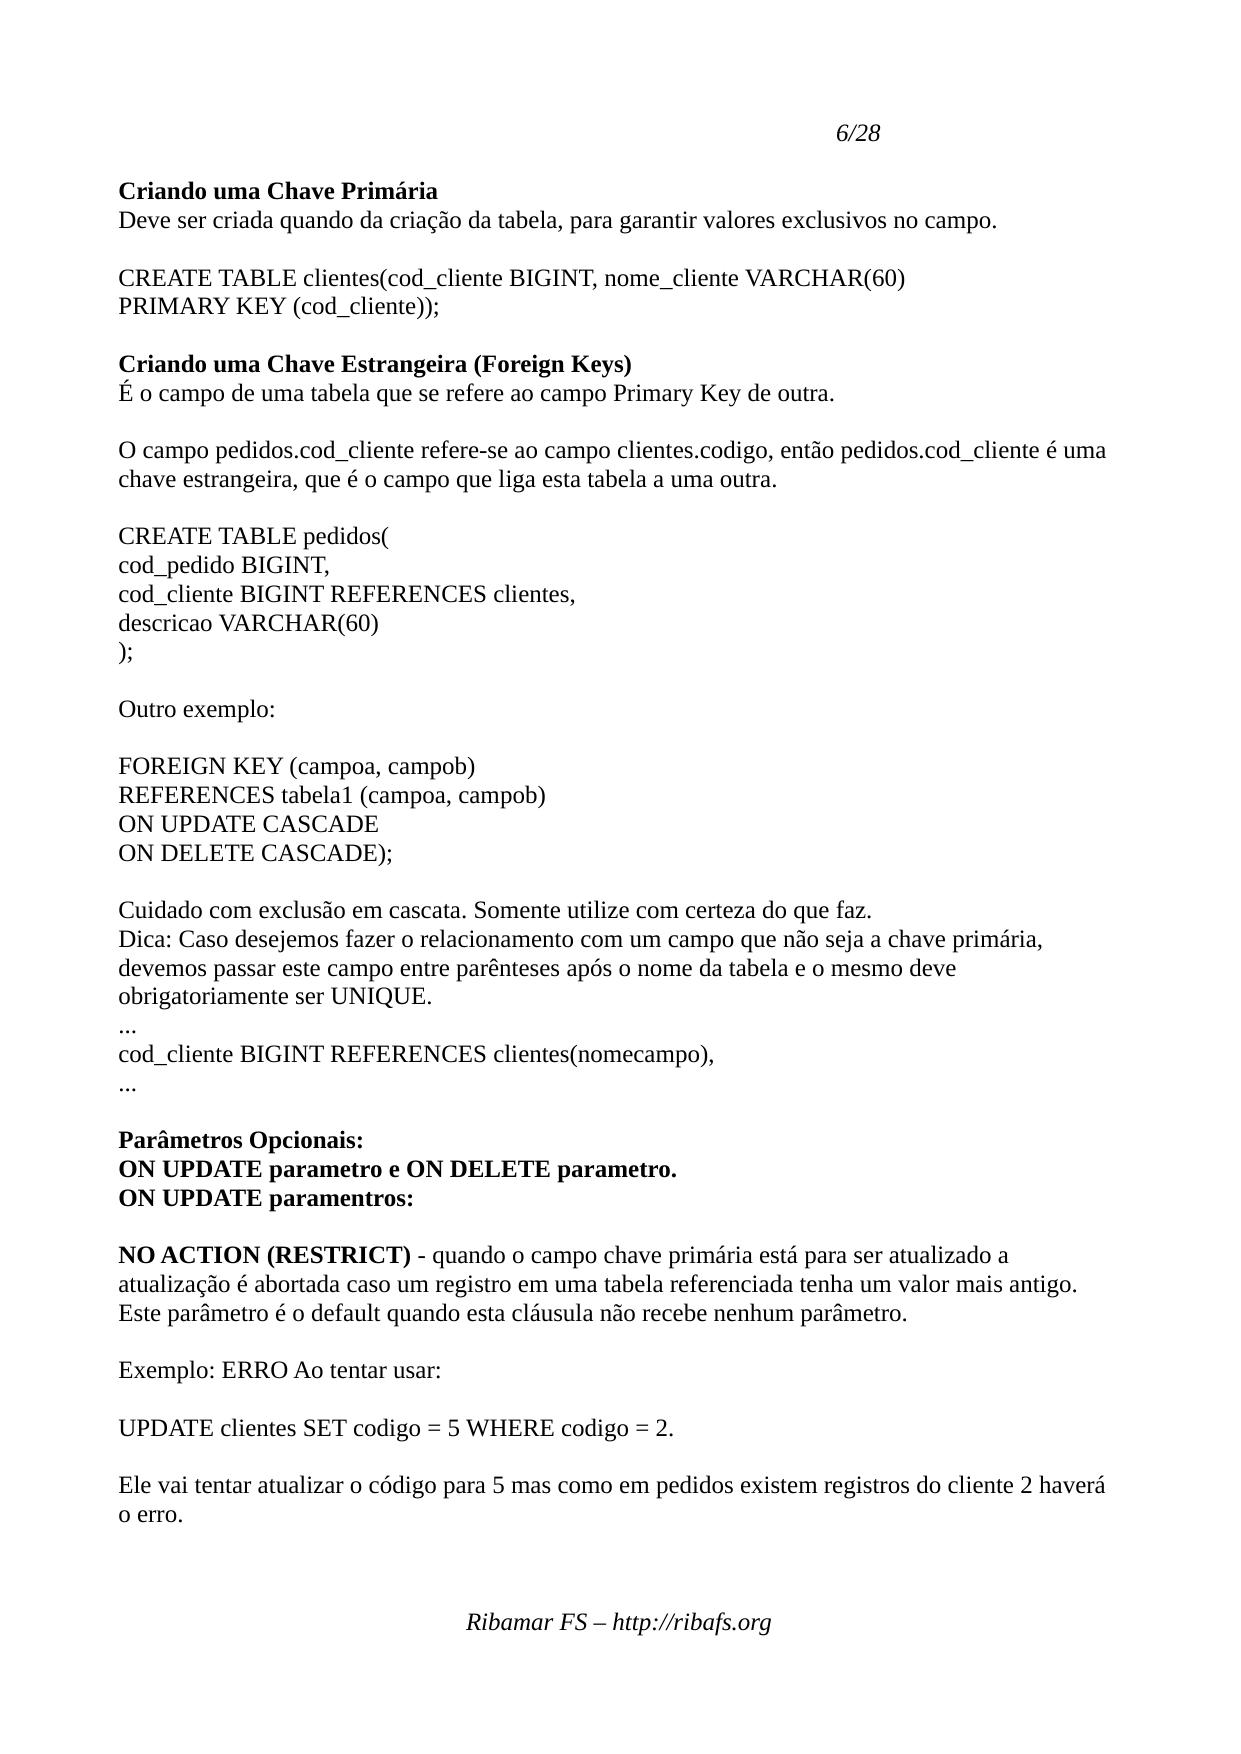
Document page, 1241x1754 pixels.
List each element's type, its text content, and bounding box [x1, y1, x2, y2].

text NO ACTION (RESTRICT) - quando o campo chave primária está para ser atualizado a atualização é abortada caso um registro em uma tabela referenciada tenha um valor mais antigo. Este parâmetro é o default quando esta cláusula não recebe nenhum parâmetro. [118, 1240, 1122, 1326]
text ); [118, 636, 1122, 665]
text descricao VARCHAR(60) [118, 608, 1122, 636]
text ON DELETE CASCADE); [118, 838, 1122, 866]
text UPDATE clientes SET codigo = 5 WHERE codigo = 2. [118, 1413, 1122, 1441]
text Exemplo: ERRO Ao tentar usar: [118, 1355, 1122, 1384]
text Parâmetros Opcionais: [118, 1125, 1122, 1154]
text CREATE TABLE clientes(cod_cliente BIGINT, nome_cliente VARCHAR(60) [118, 263, 1122, 291]
text Criando uma Chave Primária [118, 176, 1122, 205]
text Ele vai tentar atualizar o código para 5 mas como em pedidos existem registros do cliente 2 haverá o erro. [118, 1470, 1122, 1528]
text Dica: Caso desejemos fazer o relacionamento com um campo que não seja a chave primária, devemos passar este campo entre parênteses após o nome da tabela e o mesmo deve obrigatoriamente ser UNIQUE. [118, 924, 1122, 1010]
text FOREIGN KEY (campoa, campob) [118, 751, 1122, 780]
text PRIMARY KEY (cod_cliente)); [118, 291, 1122, 320]
text Deve ser criada quando da criação da tabela, para garantir valores exclusivos no campo. [118, 205, 1122, 234]
text ON UPDATE parametro e ON DELETE parametro. [118, 1154, 1122, 1183]
text ON UPDATE paramentros: [118, 1183, 1122, 1211]
text ... [118, 1010, 1122, 1039]
text Outro exemplo: [118, 694, 1122, 723]
text REFERENCES tabela1 (campoa, campob) [118, 780, 1122, 809]
text cod_cliente BIGINT REFERENCES clientes(nomecampo), [118, 1039, 1122, 1068]
text cod_cliente BIGINT REFERENCES clientes, [118, 579, 1122, 608]
text CREATE TABLE pedidos( [118, 521, 1122, 550]
text ... [118, 1068, 1122, 1096]
text Criando uma Chave Estrangeira (Foreign Keys) [118, 349, 1122, 378]
text cod_pedido BIGINT, [118, 550, 1122, 579]
text Cuidado com exclusão em cascata. Somente utilize com certeza do que faz. [118, 895, 1122, 924]
text ON UPDATE CASCADE [118, 809, 1122, 838]
text É o campo de uma tabela que se refere ao campo Primary Key de outra. [118, 378, 1122, 406]
text O campo pedidos.cod_cliente refere-se ao campo clientes.codigo, então pedidos.cod_cliente é uma chave estrangeira, que é o campo que liga esta tabela a uma outra. [118, 435, 1122, 493]
